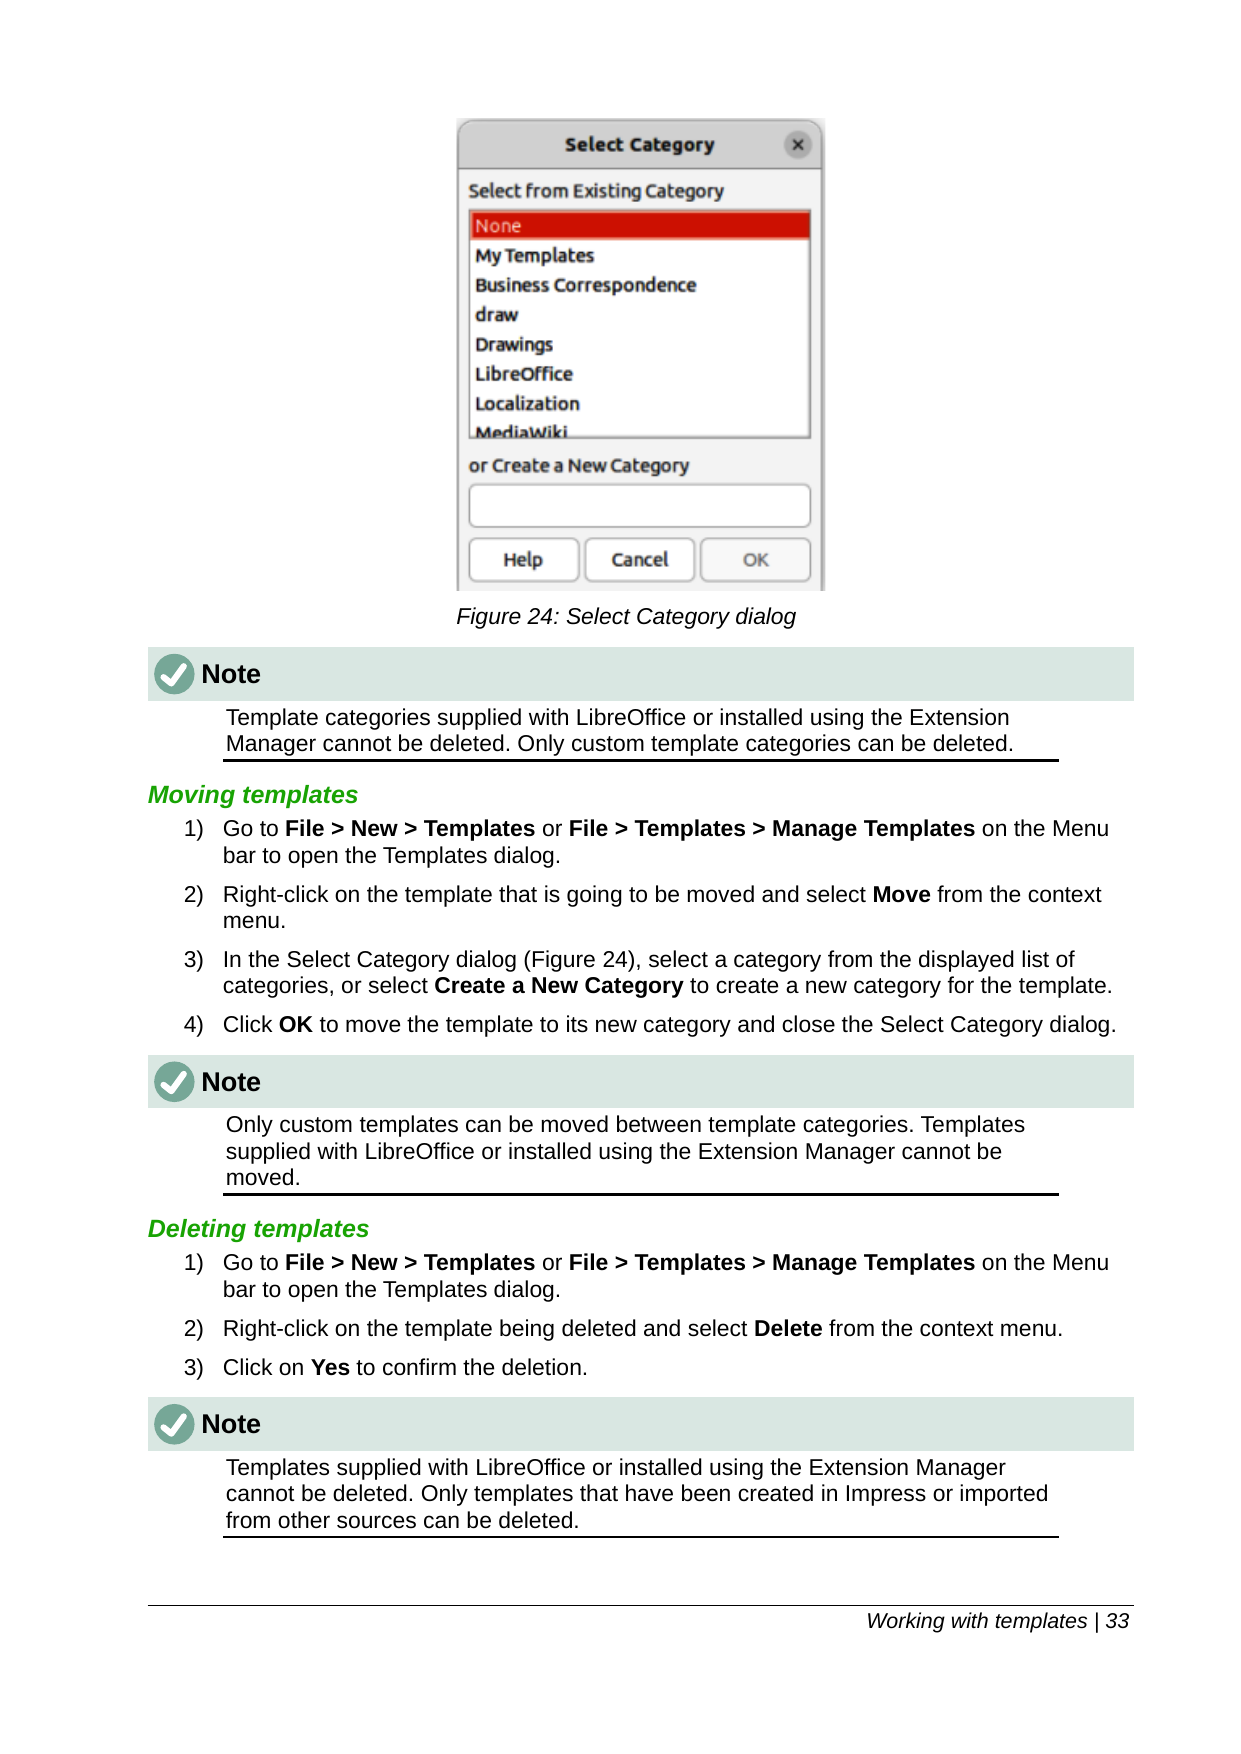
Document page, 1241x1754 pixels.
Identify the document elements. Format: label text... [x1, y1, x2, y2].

text Only custom templates can be moved between template categories. Templates supplied with LibreOffice or installed using the Extension Manager cannot be moved. [223, 1108, 1059, 1193]
text Template categories supplied with LibreOffice or installed using the Extension Manager cannot be deleted. Only custom template categories can be deleted. [223, 701, 1059, 759]
list Click on Yes to confirm the deletion. [204, 1353, 1134, 1380]
list Right-click on the template that is going to be moved and select Move from the context menu. [204, 881, 1134, 933]
list In the Select Category dialog (Figure 24), select a category from the displayed list of categories, or select Create a New Category to create a new category for the template. [204, 946, 1134, 998]
subtitle Deleting templates [148, 1214, 1134, 1243]
list Go to File > New > Templates or File > Templates > Manage Templates on the Menu bar to open the Templates dialog. [204, 815, 1134, 868]
text Templates supplied with LibreOffice or installed using the Extension Manager cannot be deleted. Only templates that have been created in Impress or imported from other sources can be deleted. [223, 1451, 1059, 1536]
list Go to File > New > Templates or File > Templates > Manage Templates on the Menu bar to open the Templates dialog. [204, 1249, 1134, 1302]
list Right-click on the template being deleted and select Delete from the context menu. [204, 1314, 1134, 1341]
list Click OK to move the template to its new category and close the Select Category dialog. [204, 1011, 1134, 1037]
picture [456, 118, 826, 591]
subtitle Note [148, 1055, 1134, 1108]
text Figure 24: Select Category dialog [456, 603, 826, 629]
subtitle Note [148, 647, 1134, 701]
subtitle Note [148, 1397, 1134, 1451]
subtitle Moving templates [148, 780, 1134, 809]
